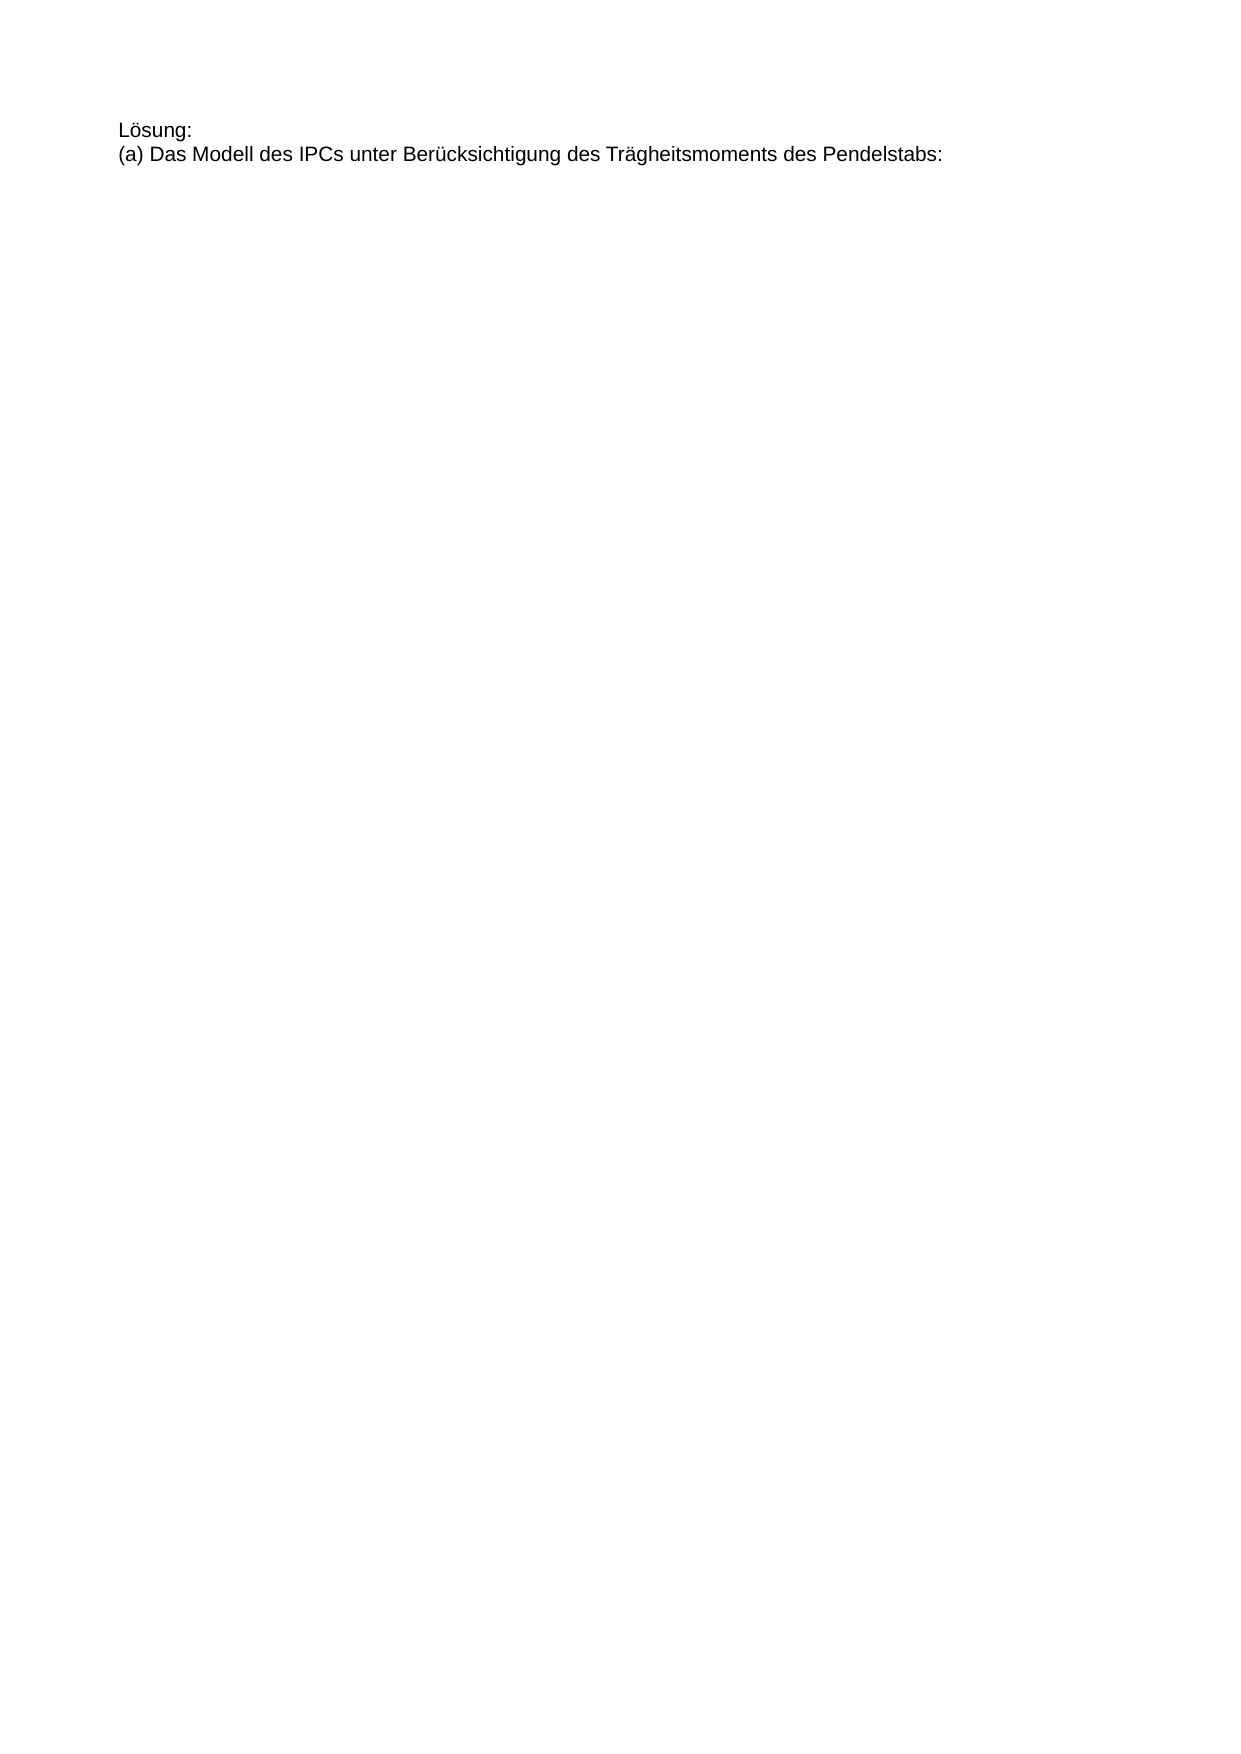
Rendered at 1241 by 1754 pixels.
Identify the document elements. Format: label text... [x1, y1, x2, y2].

text Lösung: [118, 118, 1122, 142]
text (a) Das Modell des IPCs unter Berücksichtigung des Trägheitsmoments des Pendelstabs: [118, 142, 1122, 166]
